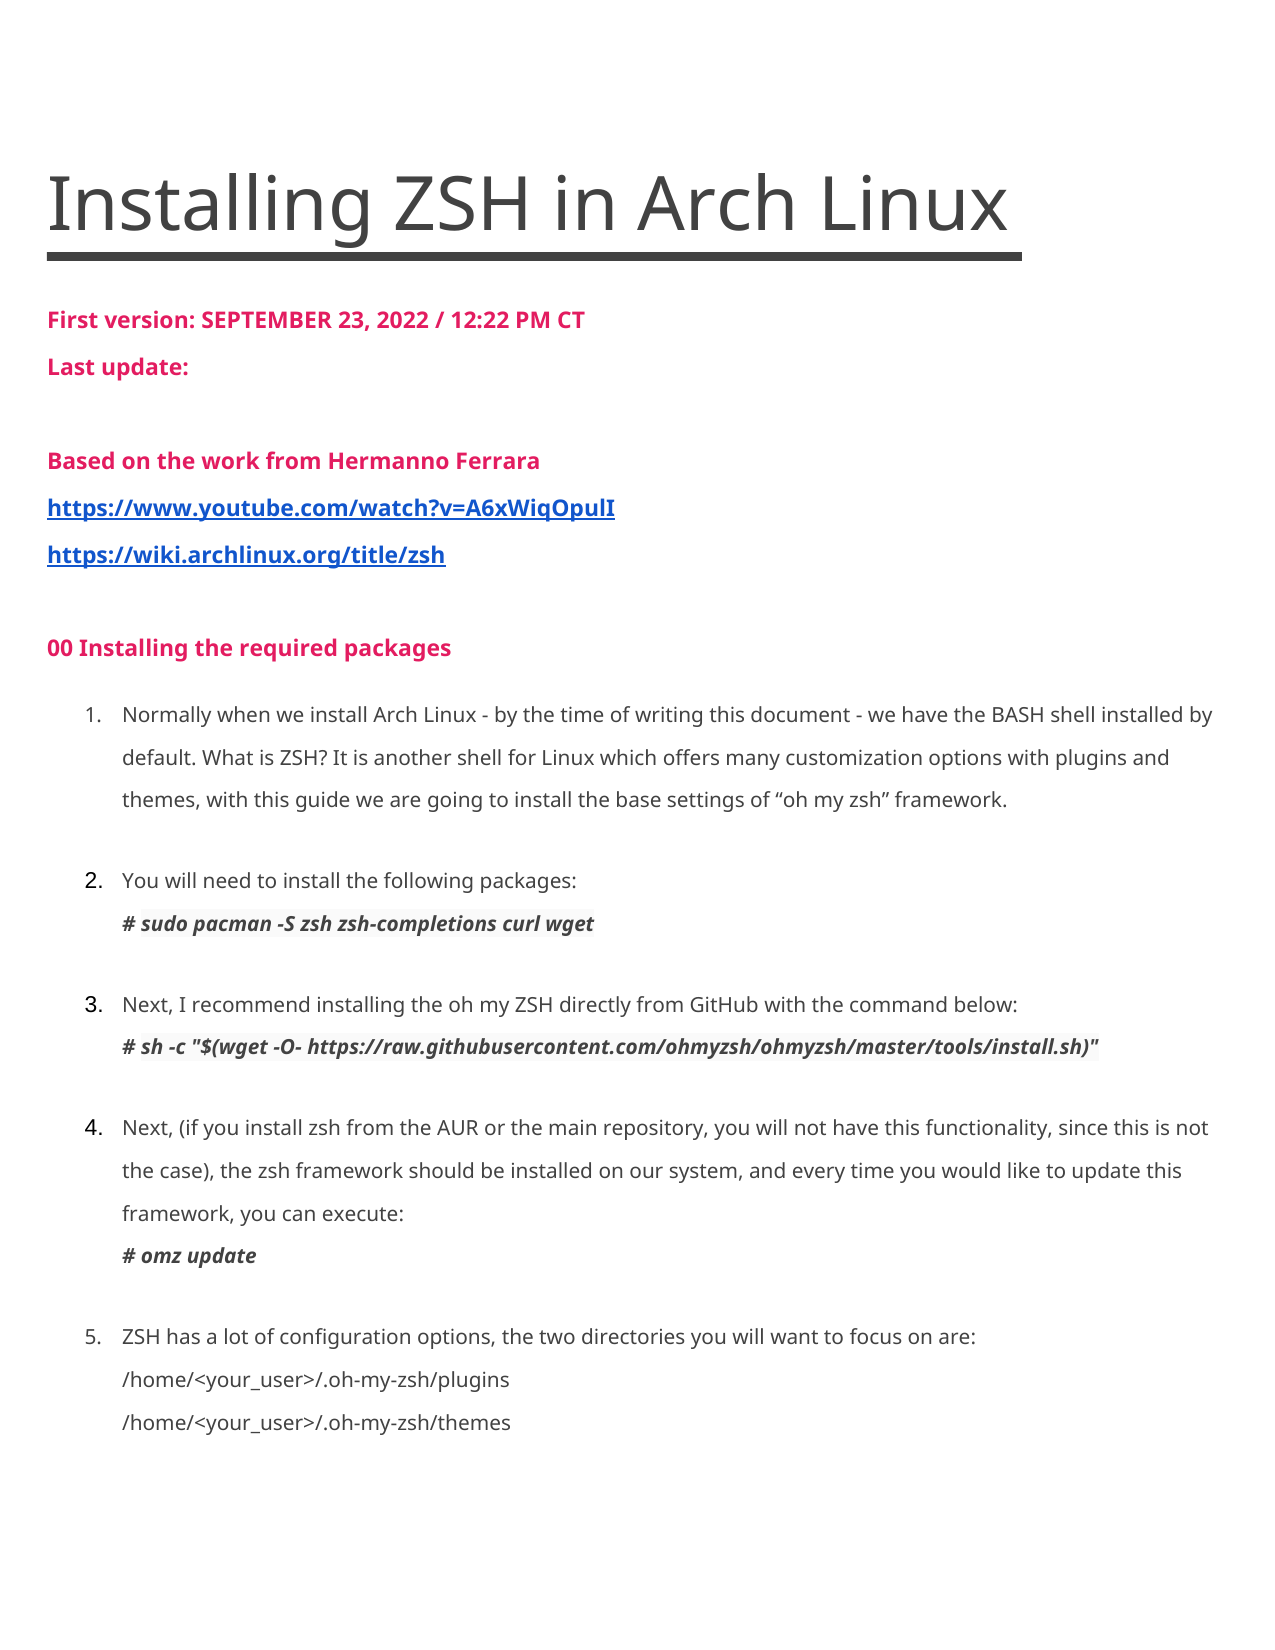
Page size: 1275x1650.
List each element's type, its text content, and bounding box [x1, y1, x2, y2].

list You will need to install the following packages: # sudo pacman -S zsh zsh-completions curl wget [84, 866, 1247, 977]
picture [46, 252, 1022, 261]
list Next, I recommend installing the oh my ZSH directly from GitHub with the command below: # sh -c "$(wget -O- https://raw.githubusercontent.com/ohmyzsh/ohmyzsh/master/tools/install.sh)" [84, 990, 1247, 1100]
title Installing ZSH in Arch Linux [47, 150, 1247, 252]
list ZSH has a lot of configuration options, the two directories you will want to focus on are: /home/<your_user>/.oh-my-zsh/plugins /home/<your_user>/.oh-my-zsh/themes [84, 1322, 1247, 1436]
subtitle First version: SEPTEMBER 23, 2022 / 12:22 PM CT Last update: Based on the work from Hermanno Ferrara https://www.youtube.com/watch?v=A6xWiqOpulI https://wiki.archlinux.org/title/zsh 00 Installing the required packages [47, 304, 1247, 663]
list Normally when we install Arch Linux - by the time of writing this document - we have the BASH shell installed by default. What is ZSH? It is another shell for Linux which offers many customization options with plugins and themes, with this guide we are going to install the base settings of “oh my zsh” framework. [84, 700, 1247, 853]
list Next, (if you install zsh from the AUR or the main repository, you will not have this functionality, since this is not the case), the zsh framework should be installed on our system, and every time you would like to update this framework, you can execute: # omz update [84, 1113, 1247, 1309]
